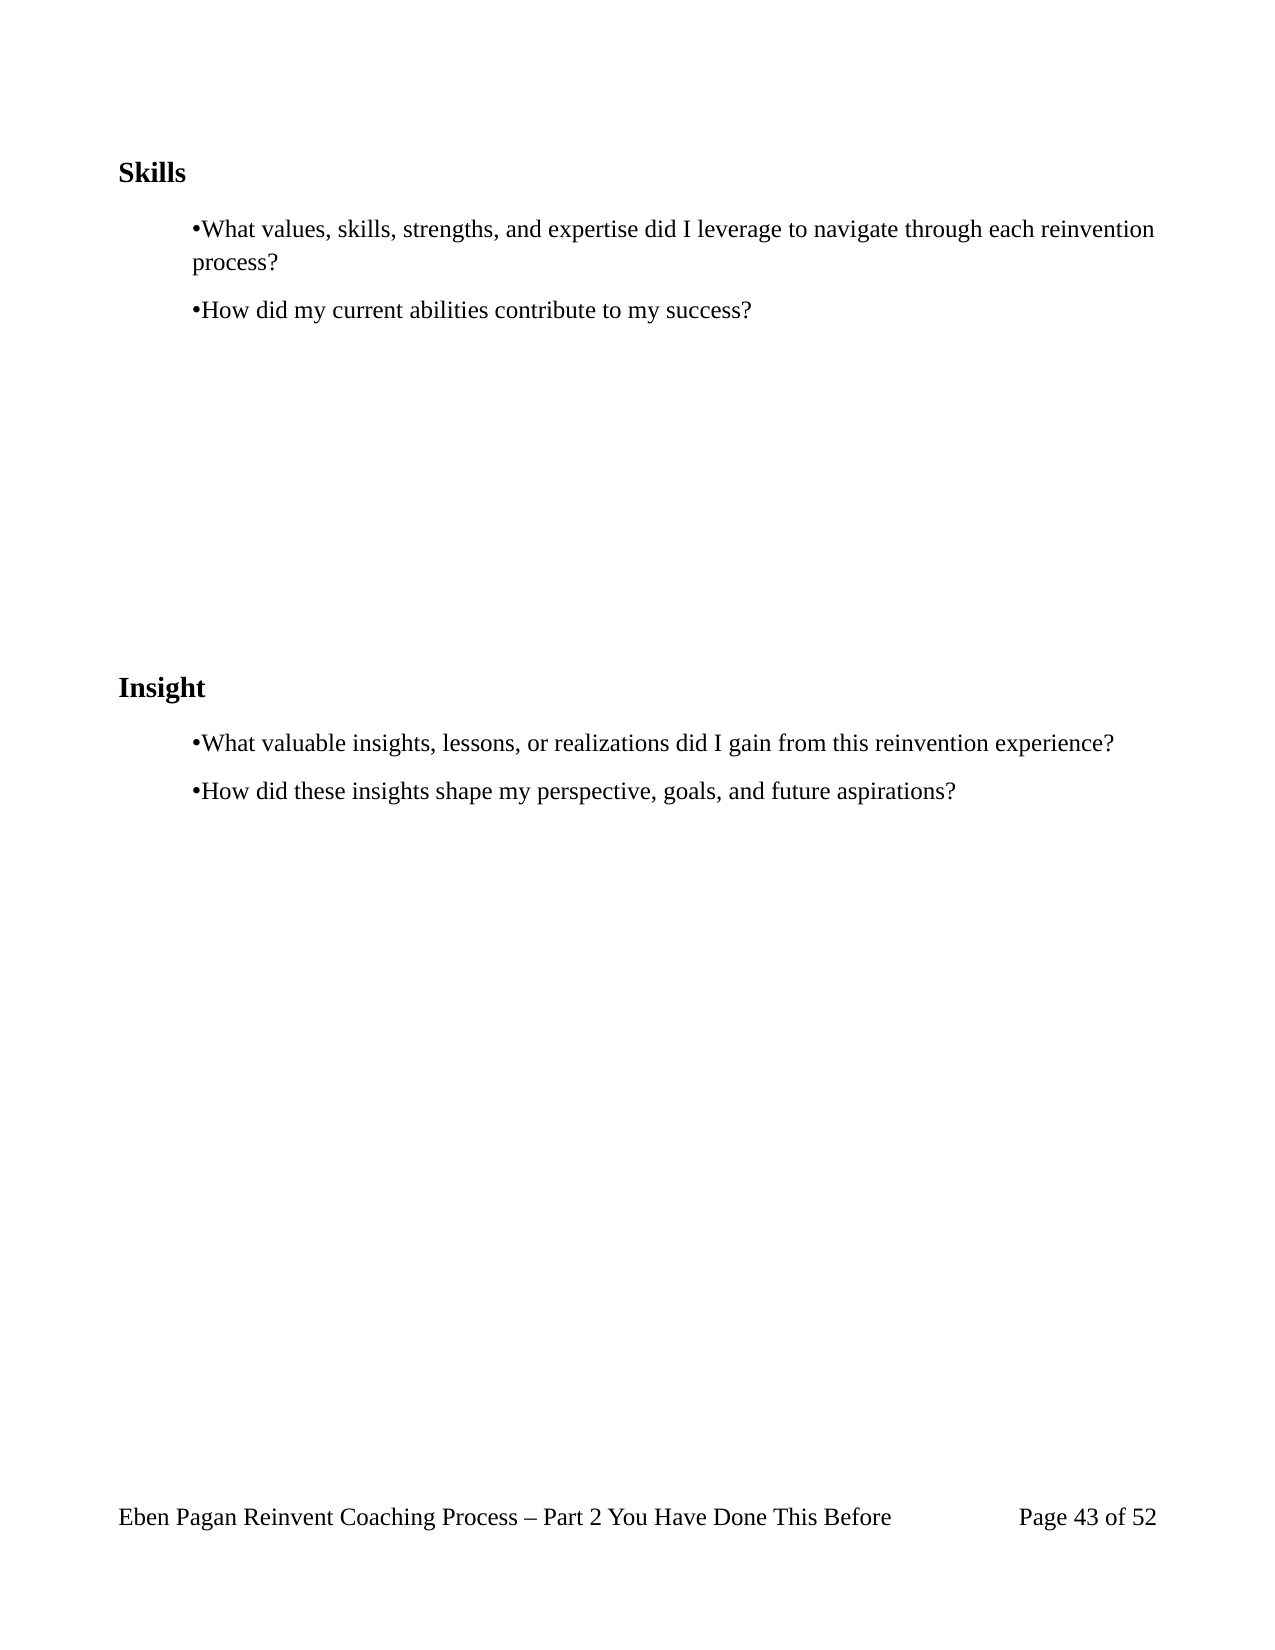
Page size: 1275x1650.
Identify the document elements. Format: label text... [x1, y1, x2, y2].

list How did my current abilities contribute to my success? [118, 295, 1157, 323]
list What valuable insights, lessons, or realizations did I gain from this reinvention experience? [118, 728, 1157, 757]
list What values, skills, strengths, and expertise did I leverage to navigate through each reinvention process? [118, 214, 1157, 276]
subtitle Skills [118, 156, 1157, 189]
list How did these insights shape my perspective, goals, and future aspirations? [118, 776, 1157, 805]
subtitle Insight [118, 670, 1157, 703]
